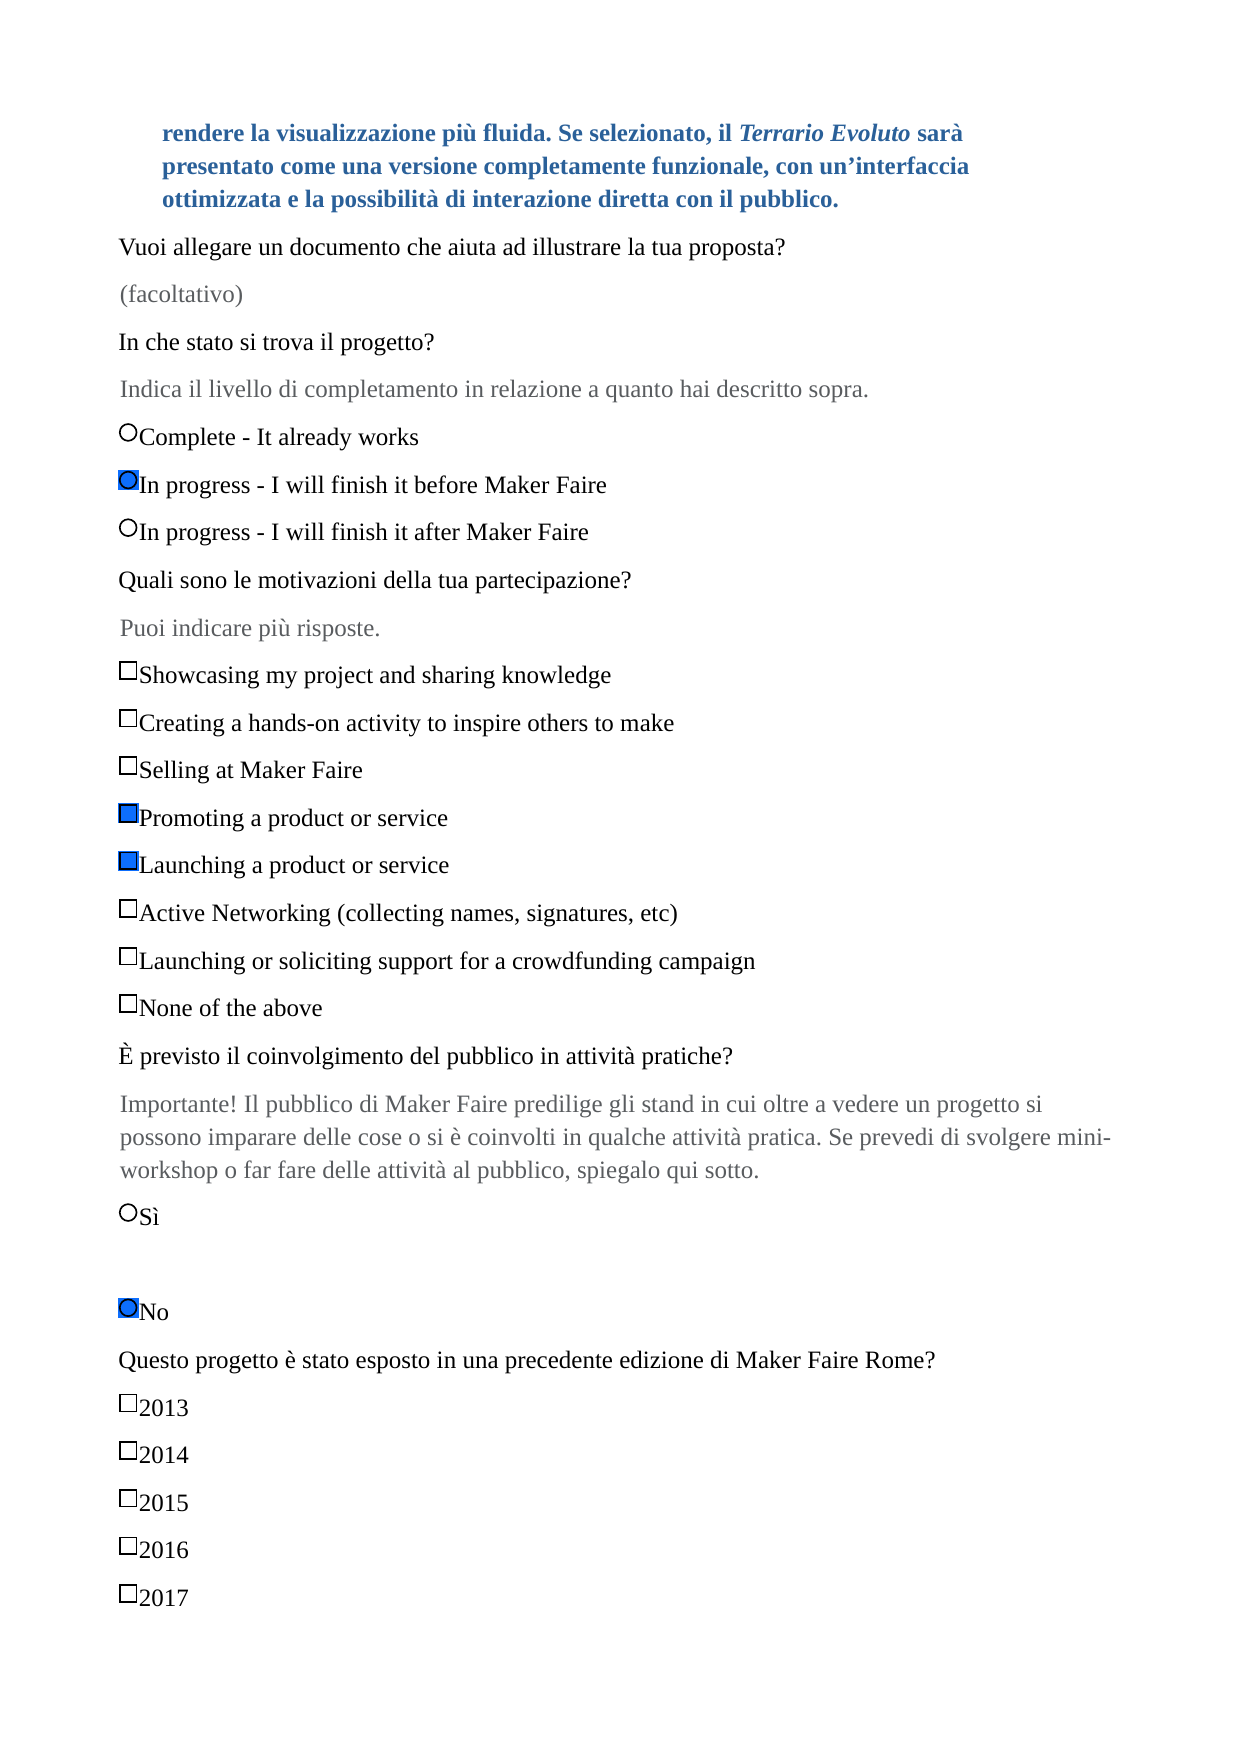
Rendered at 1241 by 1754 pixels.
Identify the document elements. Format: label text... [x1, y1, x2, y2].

text 2016 [118, 1536, 1122, 1564]
text Vuoi allegare un documento che aiuta ad illustrare la tua proposta? [118, 232, 1122, 261]
text 2015 [118, 1488, 1122, 1517]
text In che stato si trova il progetto? [118, 327, 1122, 356]
text In progress - I will finish it before Maker Faire [118, 470, 1122, 498]
text Questo progetto è stato esposto in una precedente edizione di Maker Faire Rome? [118, 1345, 1122, 1374]
text 2013 [118, 1393, 1122, 1421]
text In progress - I will finish it after Maker Faire [118, 517, 1122, 546]
text 2014 [118, 1440, 1122, 1469]
text Active Networking (collecting names, signatures, etc) [118, 898, 1122, 927]
text Complete - It already works [118, 422, 1122, 451]
text Launching or soliciting support for a crowdfunding campaign [118, 946, 1122, 974]
text Launching a product or service [118, 851, 1122, 879]
text (facoltativo) [118, 279, 1122, 308]
text Promoting a product or service [118, 803, 1122, 832]
text Showcasing my project and sharing knowledge [118, 660, 1122, 689]
text Quali sono le motivazioni della tua partecipazione? [118, 565, 1122, 594]
text Indica il livello di completamento in relazione a quanto hai descritto sopra. [118, 374, 1122, 403]
text No [118, 1297, 1122, 1326]
text Selling at Maker Faire [118, 755, 1122, 784]
text 2017 [118, 1583, 1122, 1612]
text Creating a hands-on activity to inspire others to make [118, 708, 1122, 737]
text Puoi indicare più risposte. [118, 613, 1122, 641]
text Sì [118, 1202, 1122, 1231]
text None of the above [118, 993, 1122, 1022]
text rendere la visualizzazione più fluida. Se selezionato, il Terrario Evoluto sarà presentato come una versione completamente funzionale, con un’interfaccia ottimizzata e la possibilità di interazione diretta con il pubblico. [162, 118, 1078, 213]
text Importante! Il pubblico di Maker Faire predilige gli stand in cui oltre a vedere un progetto si possono imparare delle cose o si è coinvolti in qualche attività pratica. Se prevedi di svolgere mini-workshop o far fare delle attività al pubblico, spiegalo qui sotto. [118, 1089, 1122, 1183]
text È previsto il coinvolgimento del pubblico in attività pratiche? [118, 1041, 1122, 1070]
